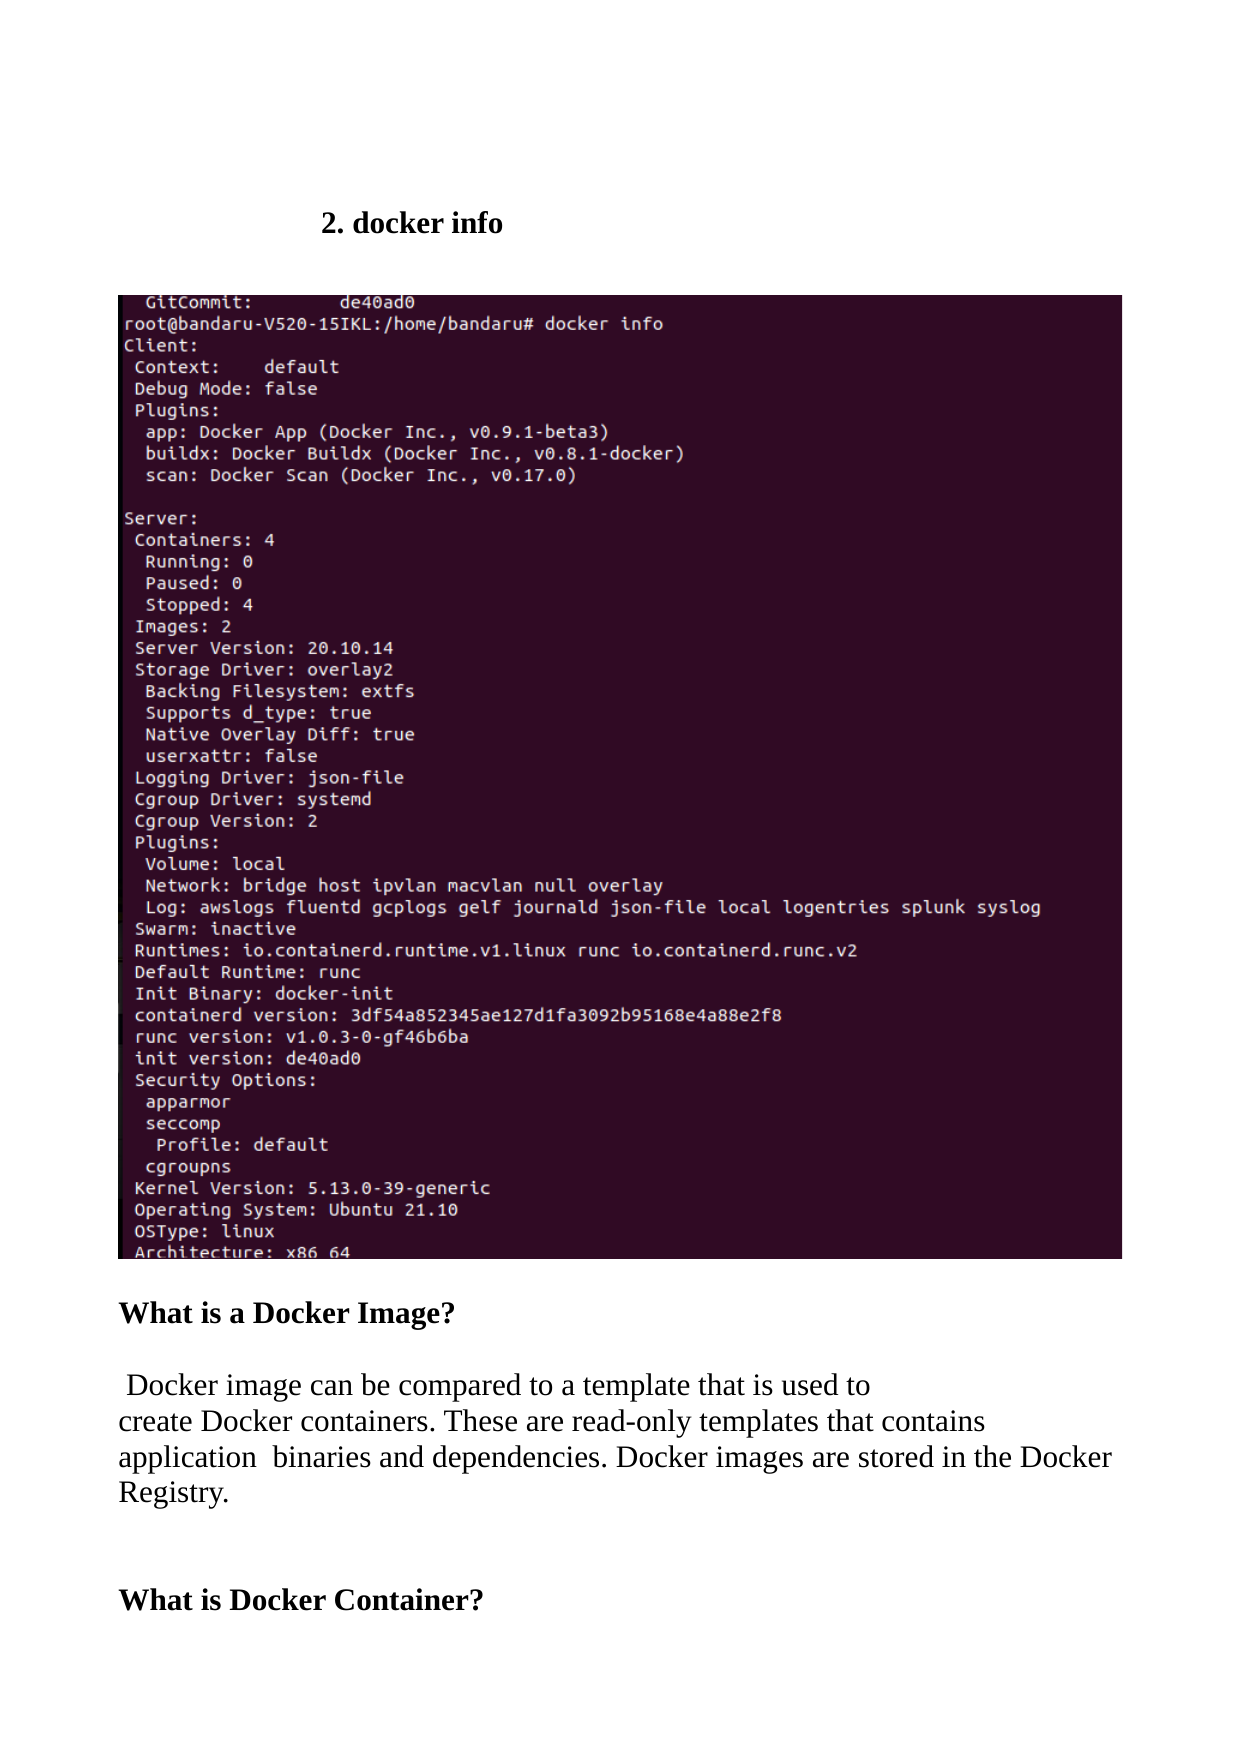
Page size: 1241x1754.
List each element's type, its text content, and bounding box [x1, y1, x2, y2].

text 2. docker info [118, 204, 1122, 240]
text Docker image can be compared to a template that is used to [118, 1366, 1122, 1402]
picture [118, 295, 1123, 1259]
text What is a Docker Image? [118, 1294, 1122, 1330]
text What is Docker Container? [118, 1582, 1122, 1617]
text create Docker containers. These are read-only templates that contains application binaries and dependencies. Docker images are stored in the Docker Registry. [118, 1402, 1122, 1510]
